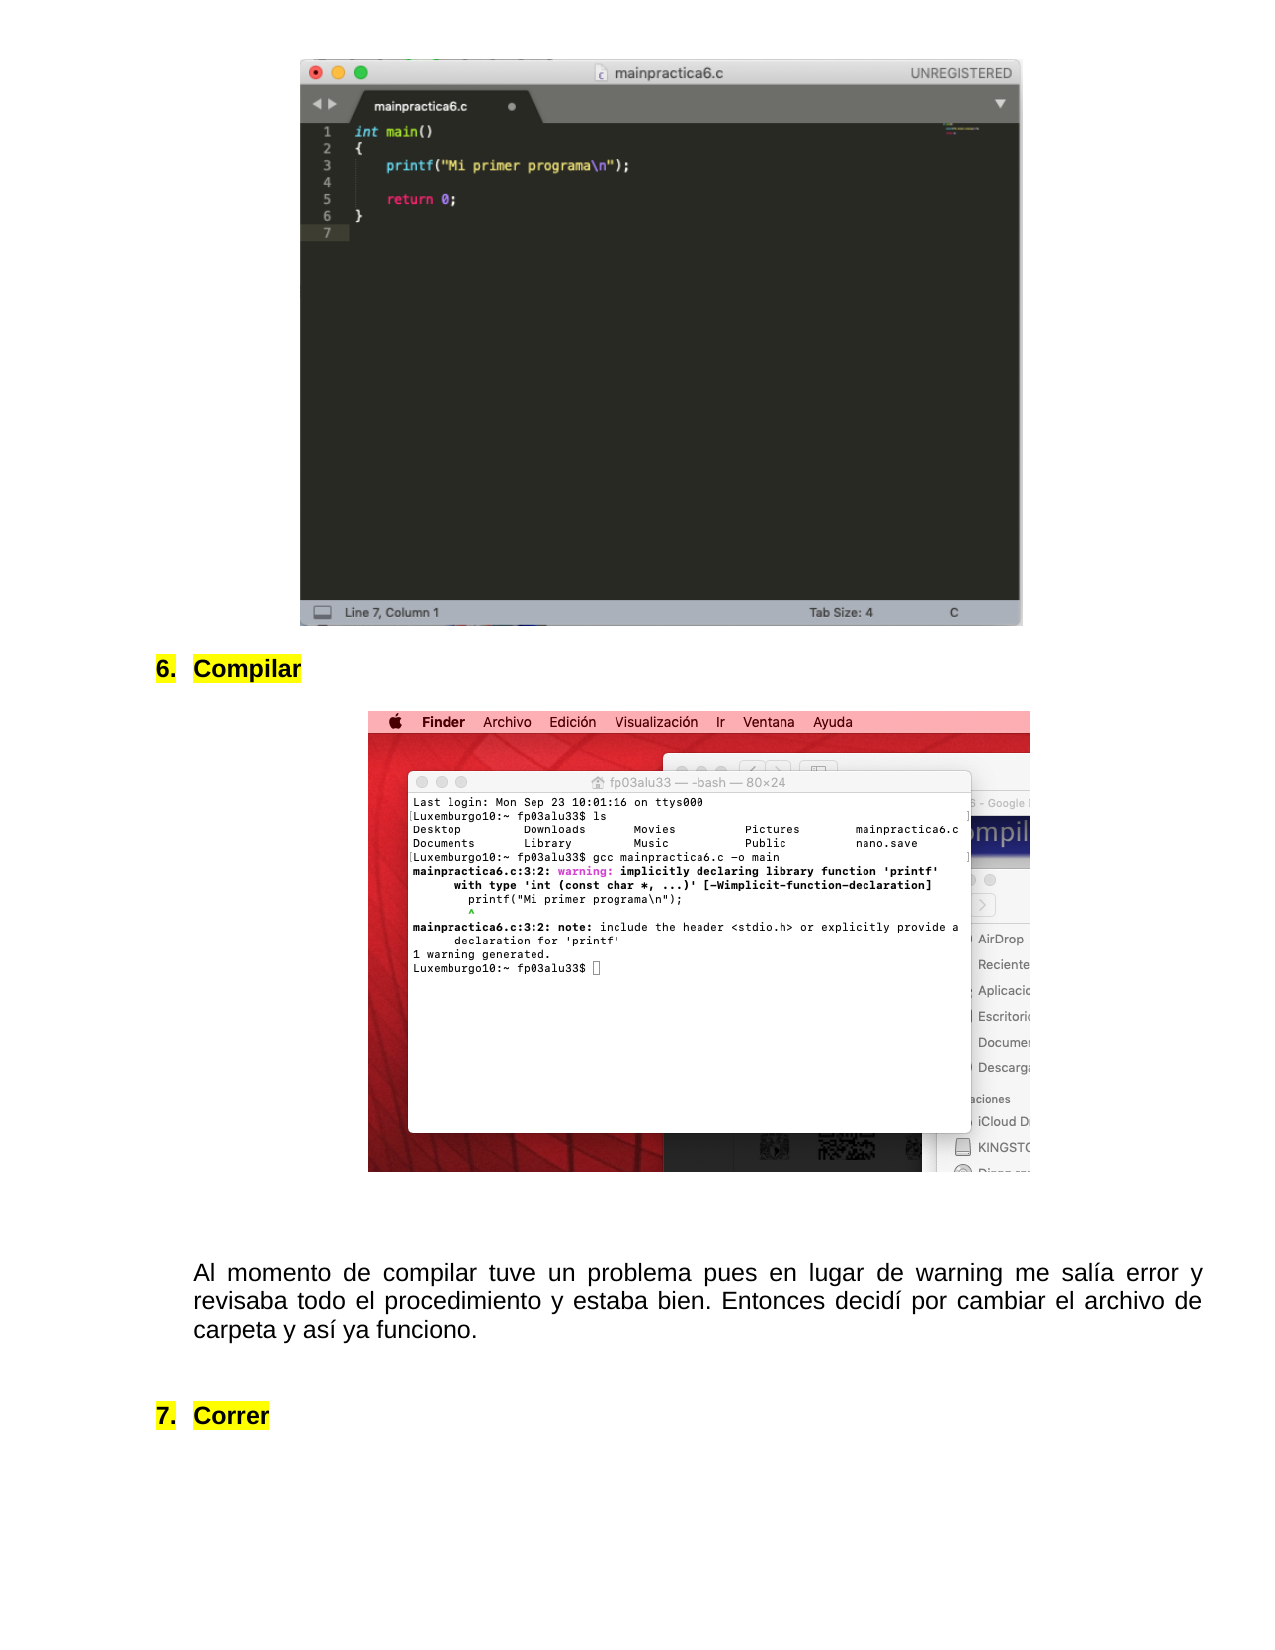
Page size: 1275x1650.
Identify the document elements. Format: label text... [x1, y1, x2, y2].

list Correr [156, 1401, 1205, 1430]
list Compilar [156, 654, 624, 683]
text Al momento de compilar tuve un problema pues en lugar de warning me salía error y revisaba todo el procedimiento y estaba bien. Entonces decidí por cambiar el archivo de carpeta y así ya funciono. [193, 1257, 1205, 1344]
